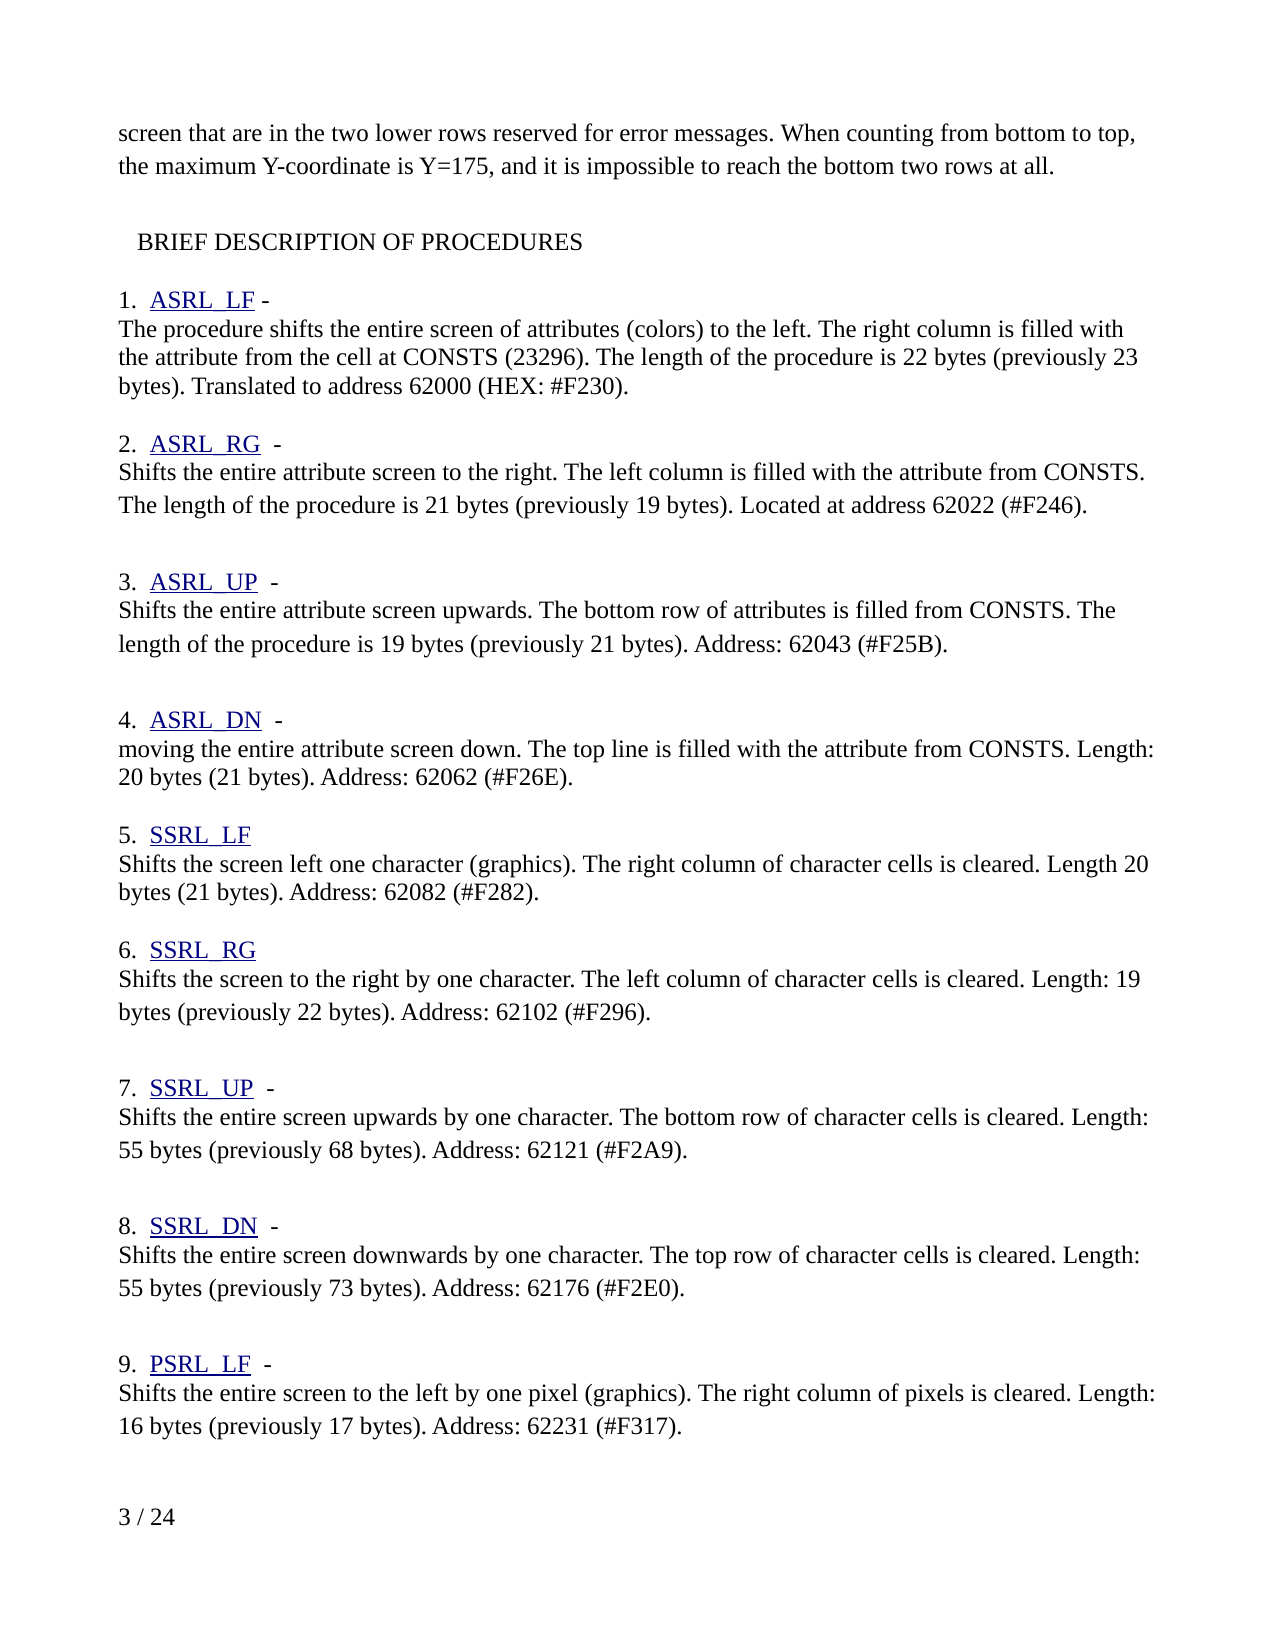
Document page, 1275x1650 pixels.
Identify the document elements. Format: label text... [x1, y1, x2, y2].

text 2. ASRL_RG - [118, 429, 1157, 457]
text BRIEF DESCRIPTION OF PROCEDURES [118, 227, 1157, 256]
text Shifts the entire screen downwards by one character. The top row of character cells is cleared. Length: 55 bytes (previously 73 bytes). Address: 62176 (#F2E0). [118, 1240, 1157, 1302]
text 9. PSRL_LF - [118, 1349, 1157, 1378]
text 5. SSRL_LF [118, 820, 1157, 849]
text The procedure shifts the entire screen of attributes (colors) to the left. The right column is filled with the attribute from the cell at CONSTS (23296). The length of the procedure is 22 bytes (previously 23 bytes). Translated to address 62000 (HEX: #F230). [118, 314, 1157, 400]
text Shifts the entire screen upwards by one character. The bottom row of character cells is cleared. Length: 55 bytes (previously 68 bytes). Address: 62121 (#F2A9). [118, 1102, 1157, 1164]
text 1. ASRL_LF - [118, 285, 1157, 314]
text 4. ASRL_DN - [118, 705, 1157, 734]
text Shifts the entire attribute screen to the right. The left column is filled with the attribute from CONSTS. The length of the procedure is 21 bytes (previously 19 bytes). Located at address 62022 (#F246). [118, 457, 1157, 519]
text 7. SSRL_UP - [118, 1073, 1157, 1102]
text Shifts the screen left one character (graphics). The right column of character cells is cleared. Length 20 bytes (21 bytes). Address: 62082 (#F282). [118, 849, 1157, 906]
text screen that are in the two lower rows reserved for error messages. When counting from bottom to top, the maximum Y-coordinate is Y=175, and it is impossible to reach the bottom two rows at all. [118, 118, 1157, 180]
text 3. ASRL_UP - [118, 567, 1157, 596]
text 8. SSRL_DN - [118, 1211, 1157, 1240]
text Shifts the entire screen to the left by one pixel (graphics). The right column of pixels is cleared. Length: 16 bytes (previously 17 bytes). Address: 62231 (#F317). [118, 1378, 1157, 1440]
text Shifts the screen to the right by one character. The left column of character cells is cleared. Length: 19 bytes (previously 22 bytes). Address: 62102 (#F296). [118, 964, 1157, 1026]
text 6. SSRL_RG [118, 935, 1157, 964]
text Shifts the entire attribute screen upwards. The bottom row of attributes is filled from CONSTS. The length of the procedure is 19 bytes (previously 21 bytes). Address: 62043 (#F25B). [118, 596, 1157, 657]
text moving the entire attribute screen down. The top line is filled with the attribute from CONSTS. Length: 20 bytes (21 bytes). Address: 62062 (#F26E). [118, 734, 1157, 791]
